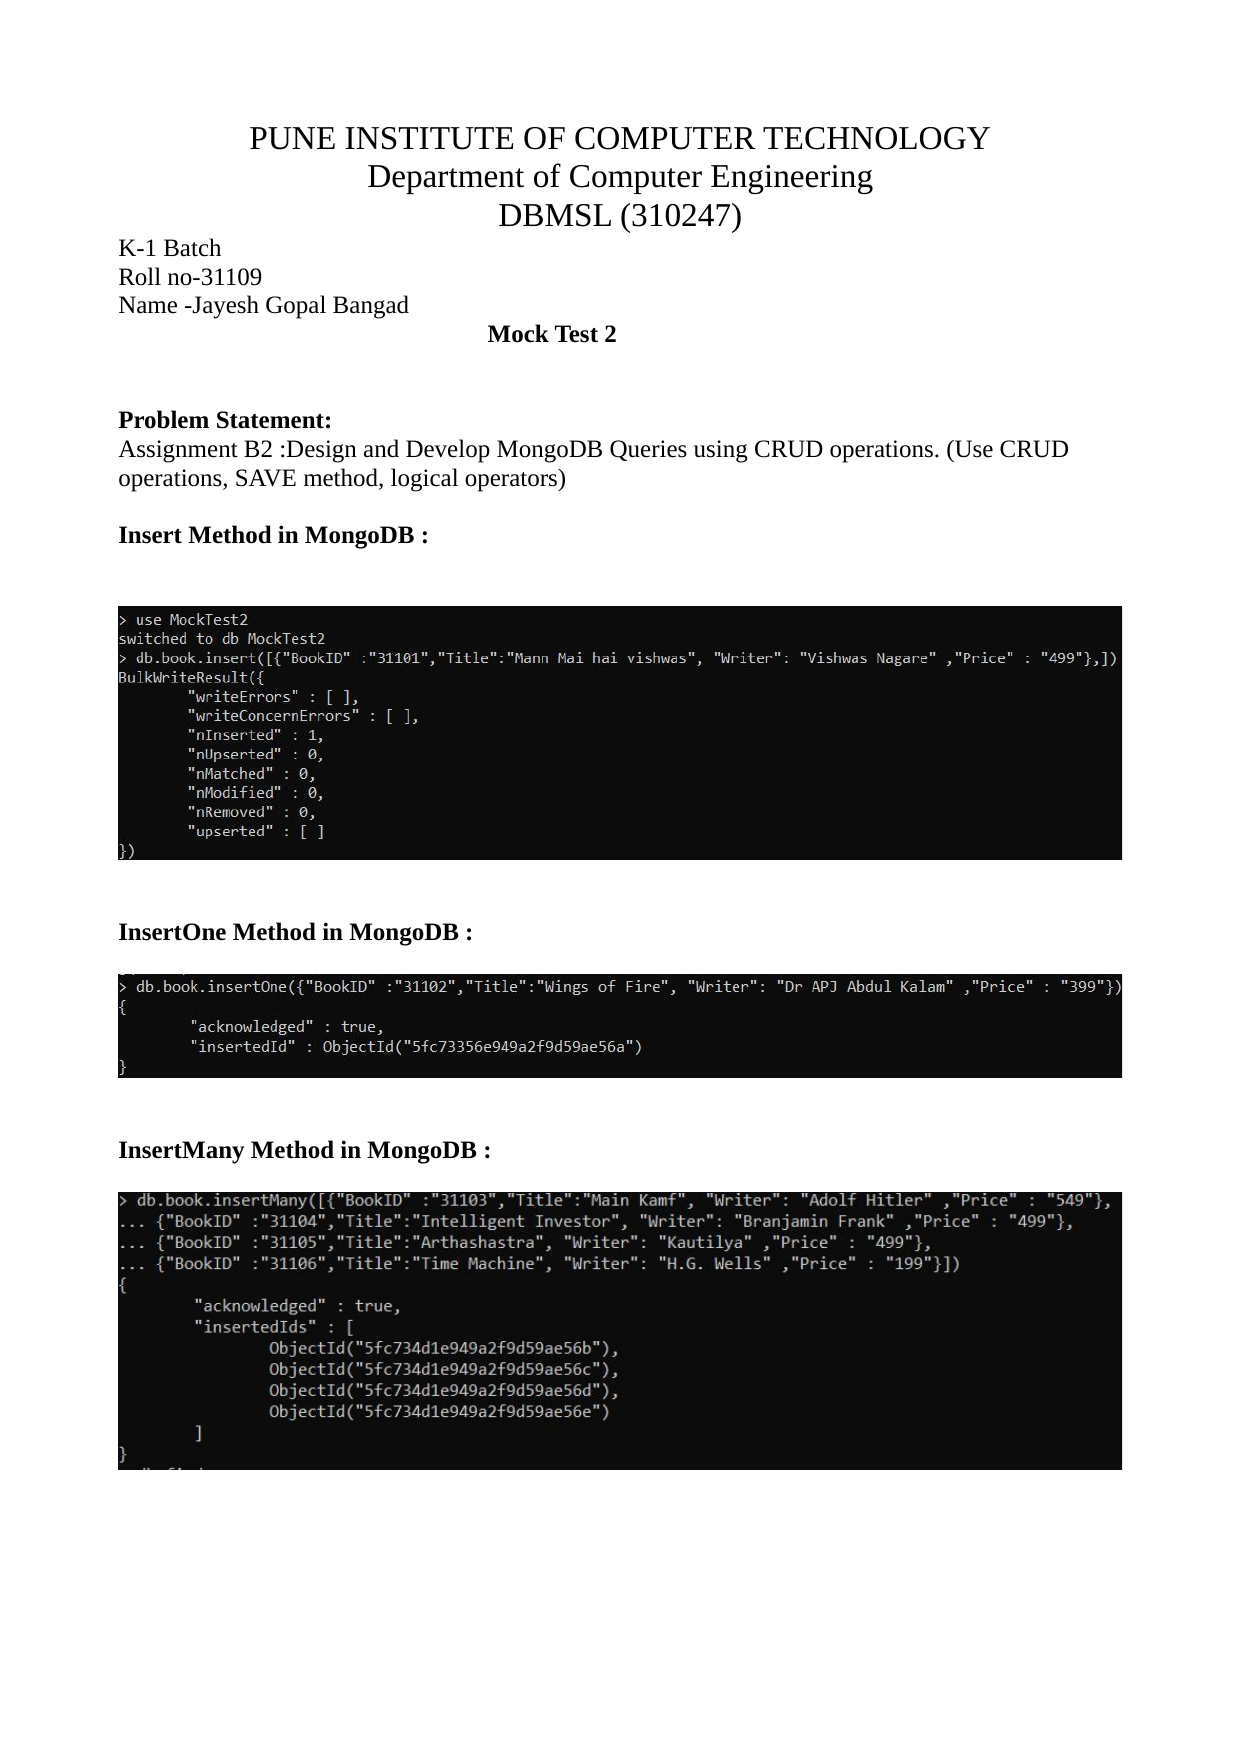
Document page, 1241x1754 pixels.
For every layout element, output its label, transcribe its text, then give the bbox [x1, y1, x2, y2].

text Department of Computer Engineering [118, 156, 1122, 195]
text PUNE INSTITUTE OF COMPUTER TECHNOLOGY [118, 118, 1122, 156]
text Insert Method in MongoDB : [118, 521, 1122, 549]
text K-1 Batch Roll no-31109 [118, 233, 1122, 291]
text Problem Statement: [118, 406, 1122, 434]
text DBMSL (310247) [118, 195, 1122, 233]
text Name -Jayesh Gopal Bangad [118, 291, 1122, 319]
text InsertMany Method in MongoDB : [118, 1135, 1122, 1164]
picture [118, 606, 1123, 860]
text InsertOne Method in MongoDB : [118, 917, 1122, 946]
picture [118, 1192, 1123, 1470]
text Mock Test 2 [118, 319, 1122, 348]
text Assignment B2 :Design and Develop MongoDB Queries using CRUD operations. (Use CRUD operations, SAVE method, logical operators) [118, 434, 1122, 492]
picture [118, 974, 1123, 1078]
